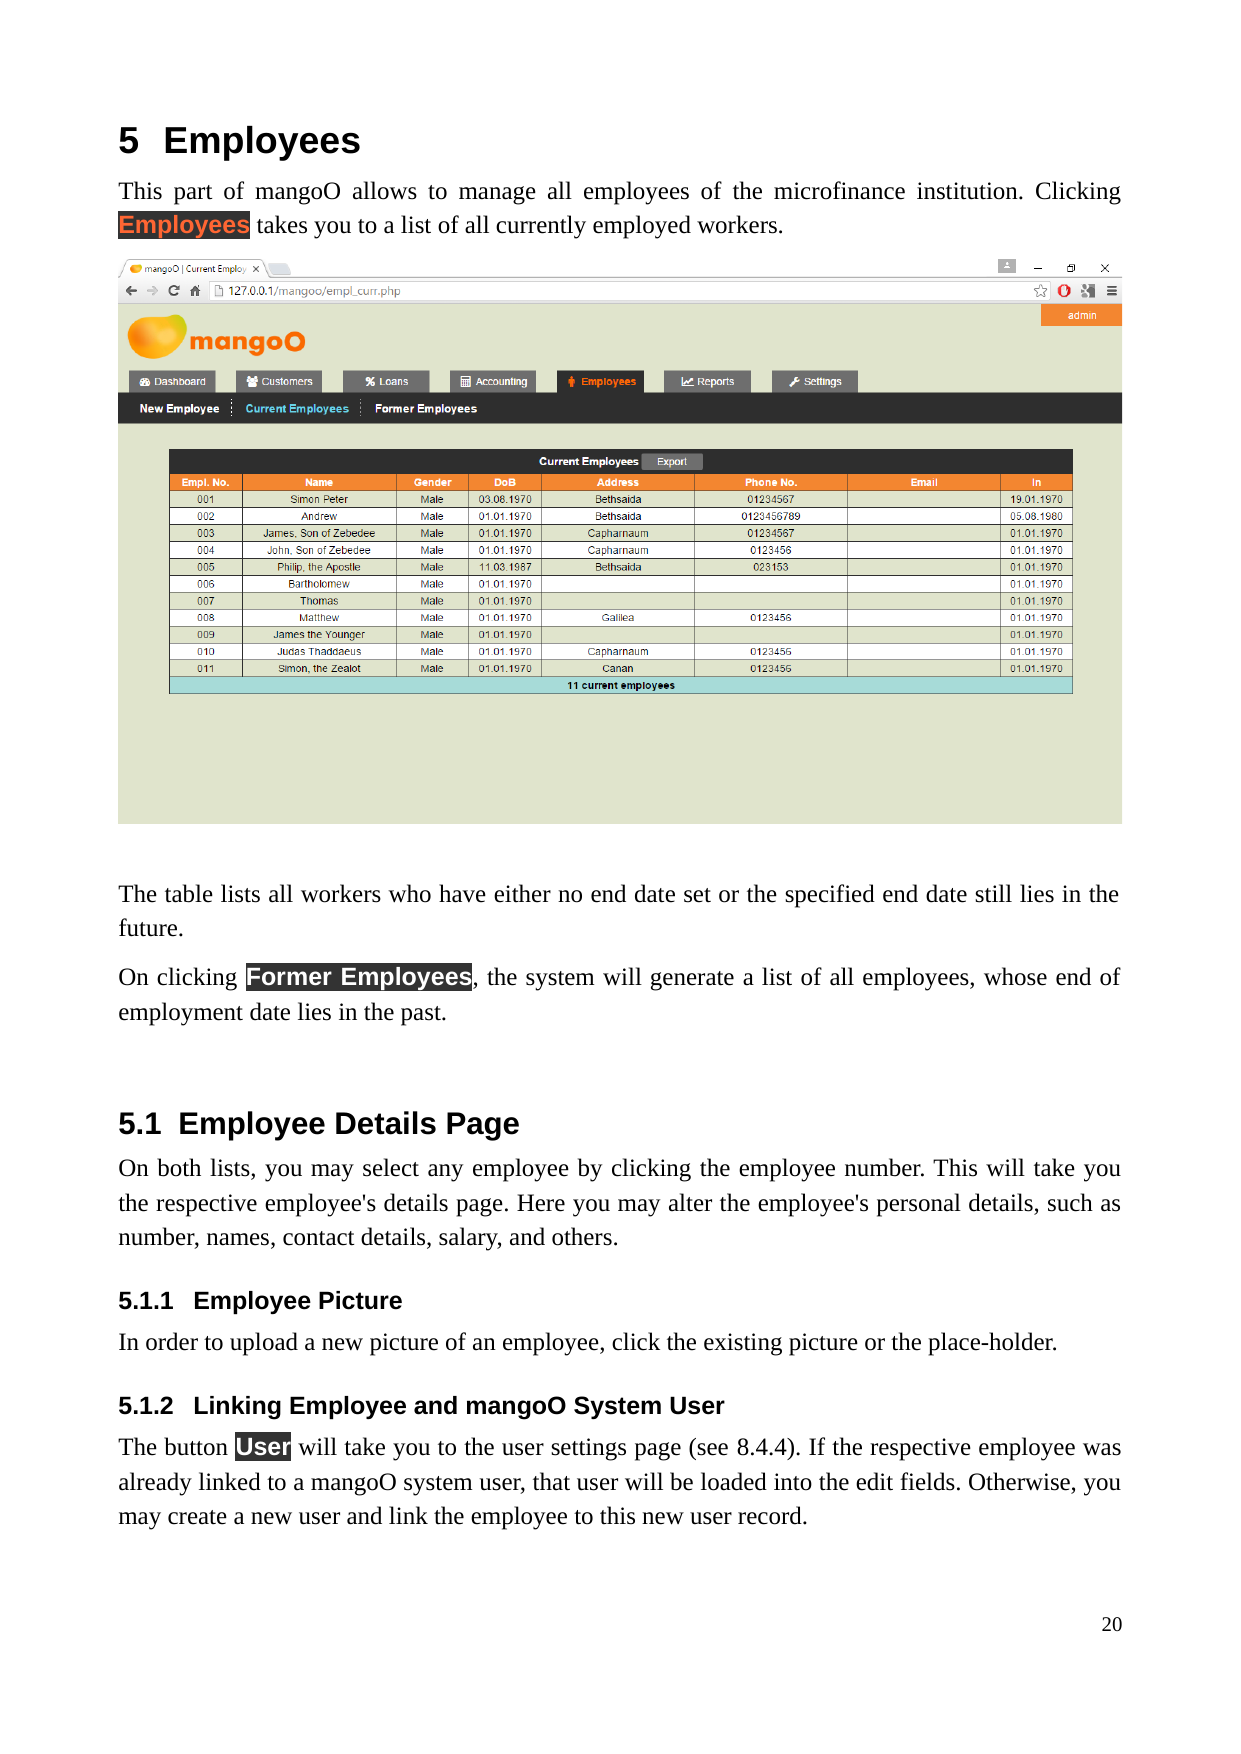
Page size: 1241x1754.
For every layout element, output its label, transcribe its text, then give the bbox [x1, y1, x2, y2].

text This part of mangoO allows to manage all employees of the microfinance institution. Clicking Employees takes you to a list of all currently employed workers. [118, 176, 1122, 239]
subtitle Employee Picture [118, 1286, 1122, 1315]
text In order to upload a new picture of an employee, click the existing picture or the place-holder. [118, 1327, 1122, 1356]
text The table lists all workers who have either no end date set or the specified end date still lies in the future. [118, 879, 1122, 942]
text On clicking Former Employees, the system will generate a list of all employees, whose end of employment date lies in the past. [118, 962, 1122, 1026]
subtitle Employees [118, 118, 1122, 161]
text On both lists, you may select any employee by clicking the employee number. This will take you the respective employee's details page. Here you may alter the employee's personal details, such as number, names, contact details, salary, and others. [118, 1153, 1122, 1251]
text The button User will take you to the user settings page (see 8.4.4). If the respective employee was already linked to a mangoO system user, that user will be loaded into the edit fields. Otherwise, you may create a new user and link the employee to this new user record. [118, 1432, 1122, 1530]
subtitle Linking Employee and mangoO System User [118, 1391, 1122, 1420]
picture [118, 259, 1123, 824]
subtitle Employee Details Page [118, 1105, 1122, 1141]
